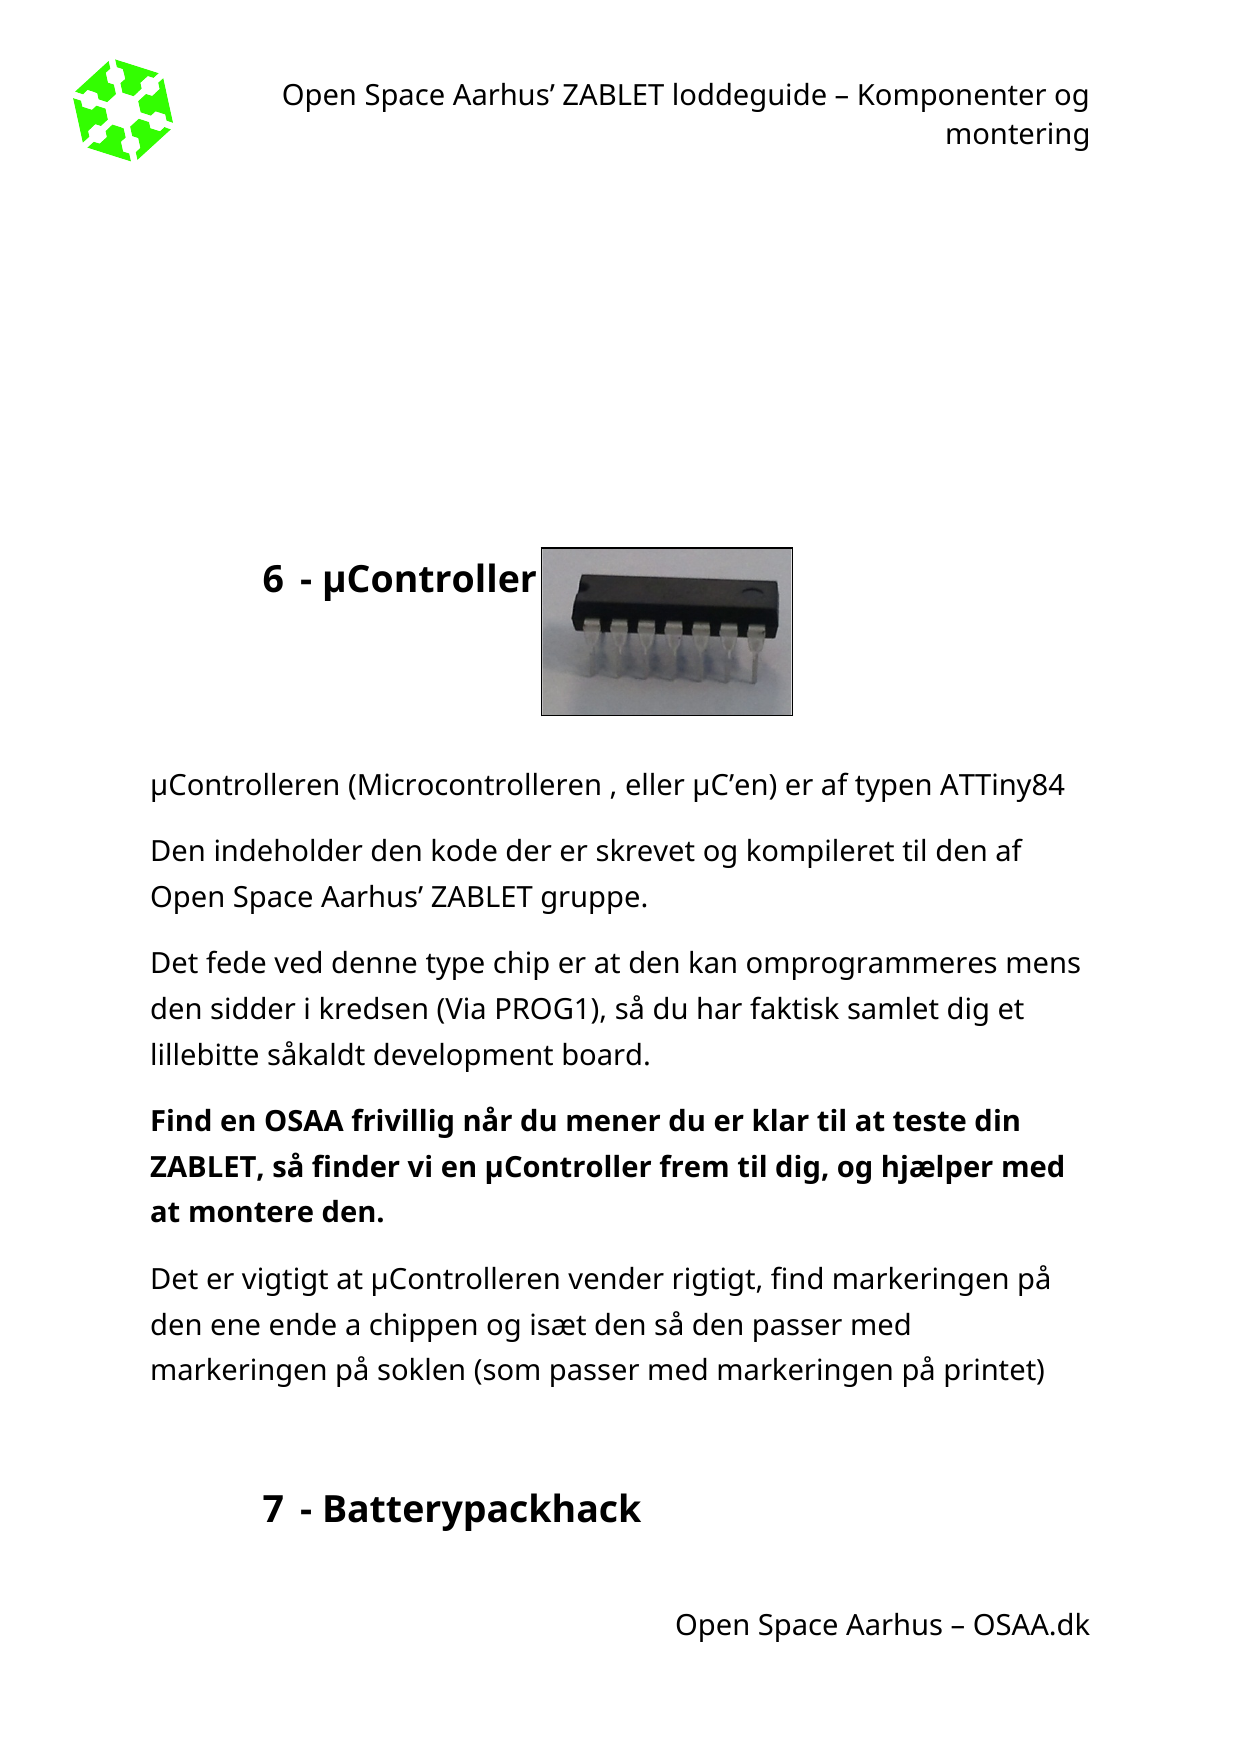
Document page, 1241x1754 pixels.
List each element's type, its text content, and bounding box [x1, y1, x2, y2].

subtitle - Batterypackhack [262, 1482, 1090, 1533]
subtitle [793, 552, 1090, 603]
text µControlleren (Microcontrolleren , eller µC’en) er af typen ATTiny84 [150, 764, 1090, 804]
subtitle - µController [262, 552, 541, 603]
text Den indeholder den kode der er skrevet og kompileret til den af Open Space Aarhus’ ZABLET gruppe. [150, 831, 1090, 916]
text Det fede ved denne type chip er at den kan omprogrammeres mens den sidder i kredsen (Via PROG1), så du har faktisk samlet dig et lillebitte såkaldt development board. [150, 943, 1090, 1074]
text Det er vigtigt at µControlleren vender rigtigt, find markeringen på den ene ende a chippen og isæt den så den passer med markeringen på soklen (som passer med markeringen på printet) [150, 1258, 1090, 1389]
text Find en OSAA frivillig når du mener du er klar til at teste din ZABLET, så finder vi en µController frem til dig, og hjælper med at montere den. [150, 1101, 1090, 1231]
